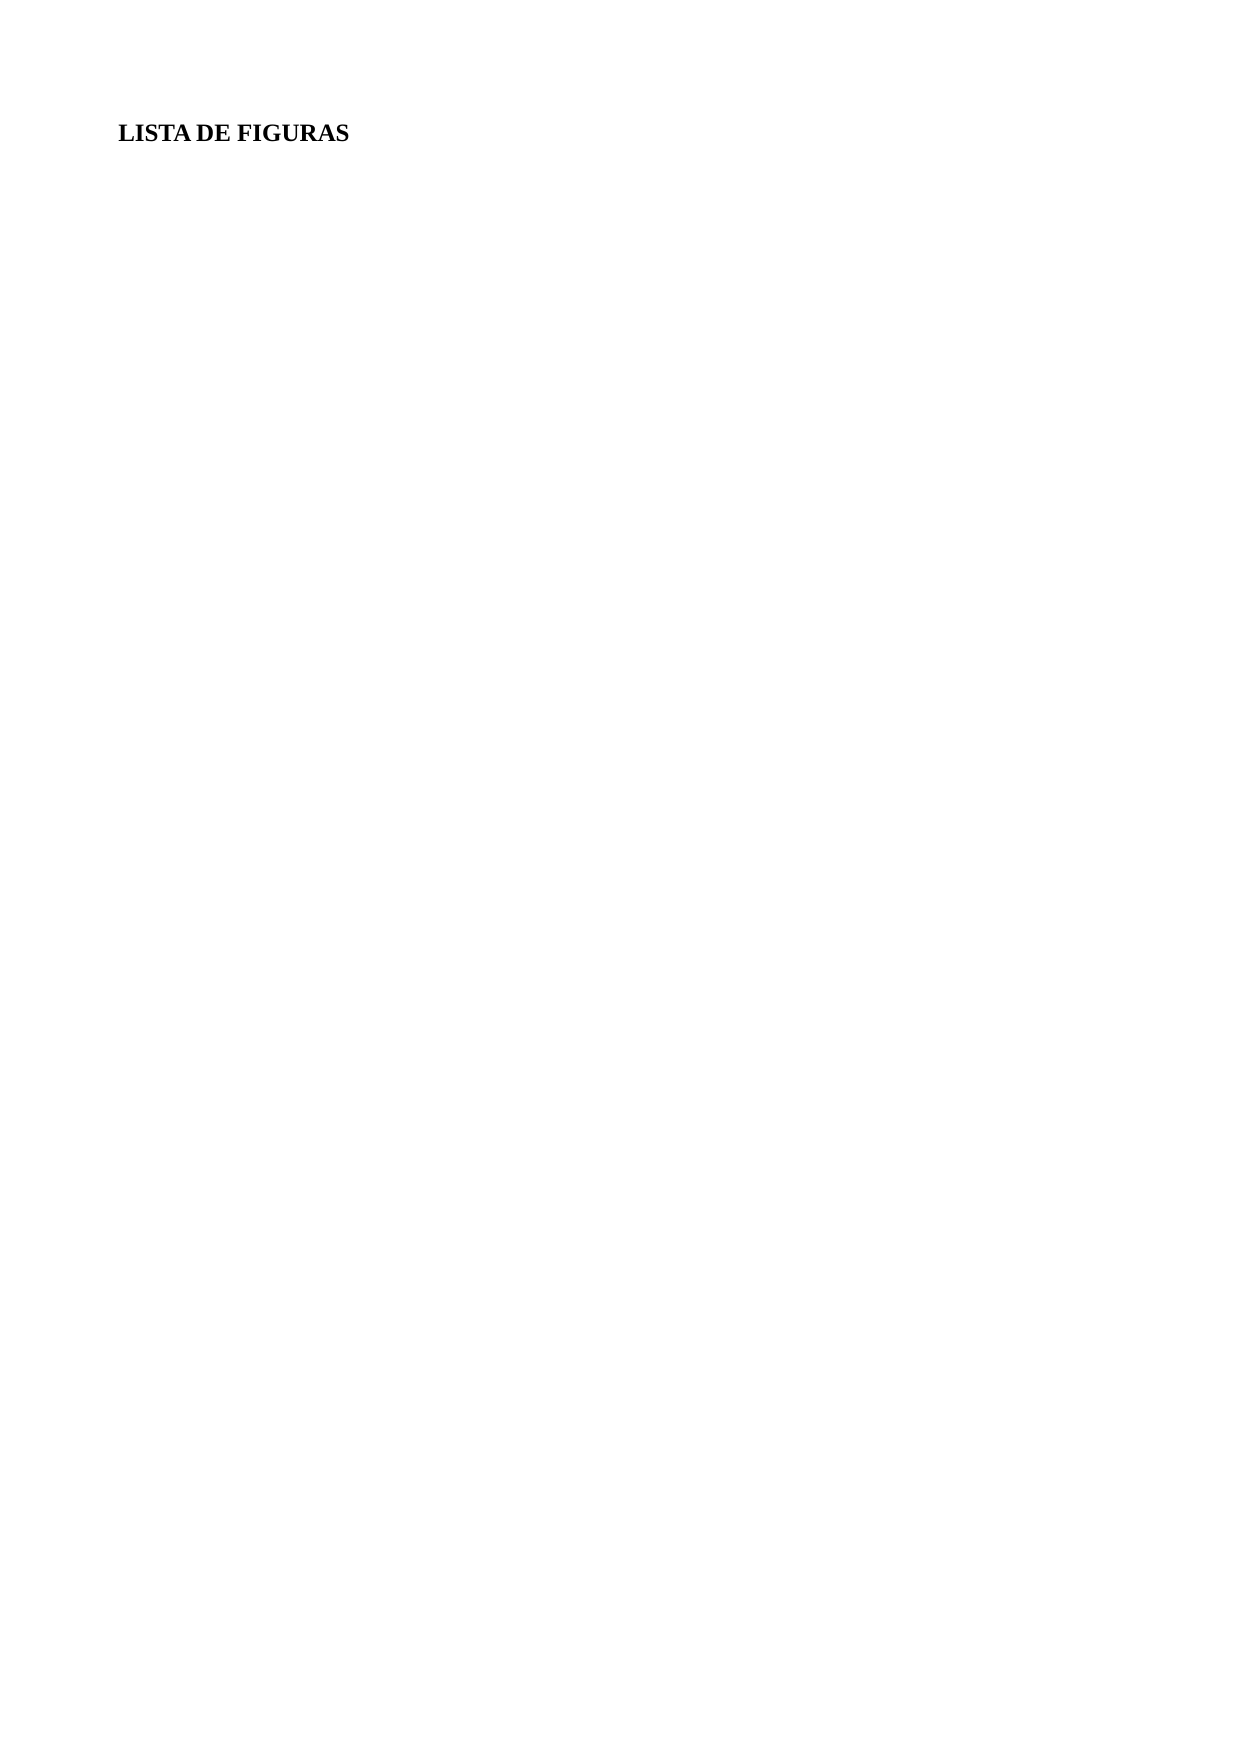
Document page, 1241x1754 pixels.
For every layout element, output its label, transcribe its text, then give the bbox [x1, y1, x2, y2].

text LISTA DE FIGURAS [118, 118, 1122, 147]
